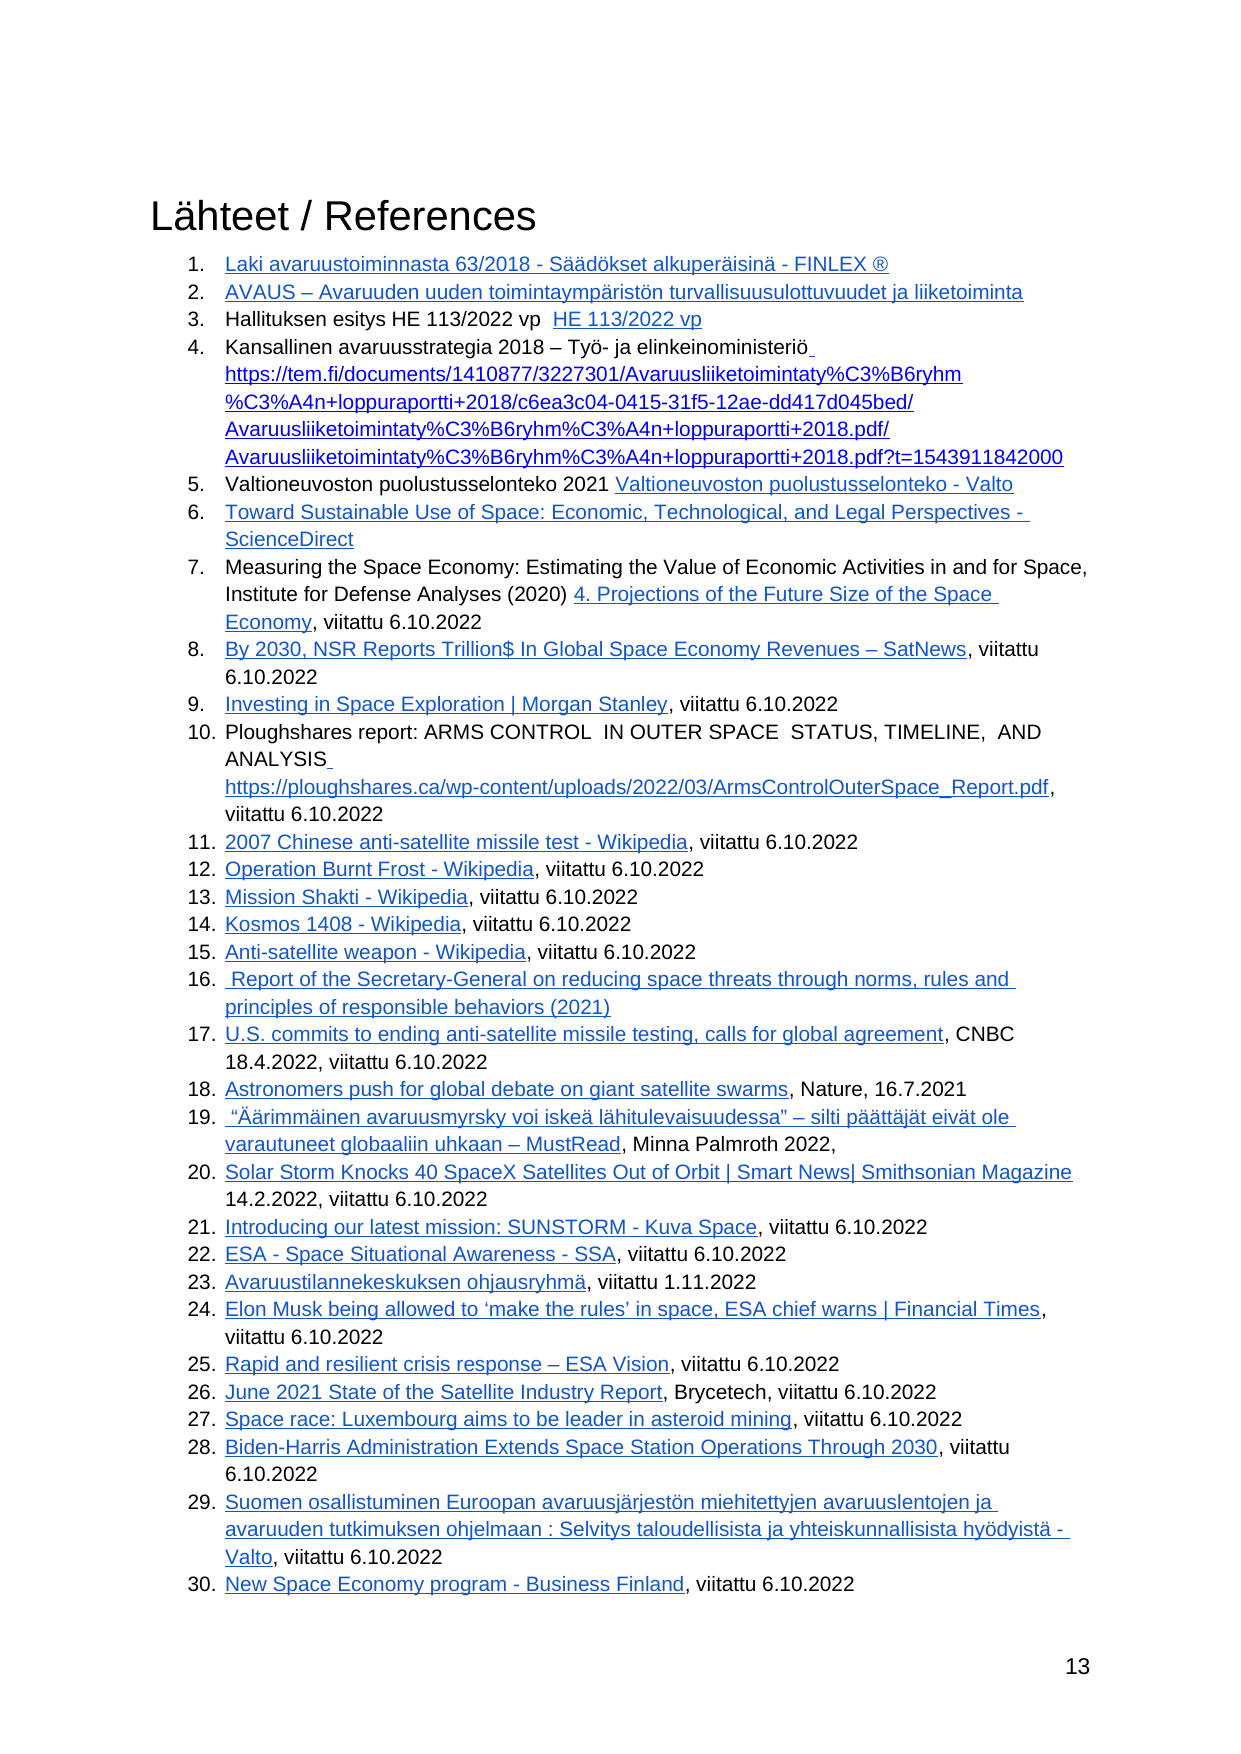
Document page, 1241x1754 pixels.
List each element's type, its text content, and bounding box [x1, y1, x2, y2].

list Report of the Secretary-General on reducing space threats through norms, rules and principles of responsible behaviors (2021) [187, 967, 1090, 1018]
list Kosmos 1408 - Wikipedia, viitattu 6.10.2022 [187, 912, 1090, 936]
list 2007 Chinese anti-satellite missile test - Wikipedia, viitattu 6.10.2022 [187, 829, 1090, 853]
list Toward Sustainable Use of Space: Economic, Technological, and Legal Perspectives - ScienceDirect [187, 499, 1090, 551]
list Avaruustilannekeskuksen ohjausryhmä, viitattu 1.11.2022 [187, 1269, 1090, 1293]
list “Äärimmäinen avaruusmyrsky voi iskeä lähitulevaisuudessa” – silti päättäjät eivät ole varautuneet globaaliin uhkaan – MustRead, Minna Palmroth 2022, [187, 1104, 1090, 1156]
list Kansallinen avaruusstrategia 2018 – Työ- ja elinkeinoministeriö https://tem.fi/documents/1410877/3227301/Avaruusliiketoimintaty%C3%B6ryhm%C3%A4n+loppuraportti+2018/c6ea3c04-0415-31f5-12ae-dd417d045bed/Avaruusliiketoimintaty%C3%B6ryhm%C3%A4n+loppuraportti+2018.pdf/Avaruusliiketoimintaty%C3%B6ryhm%C3%A4n+loppuraportti+2018.pdf?t=1543911842000 [187, 334, 1090, 468]
list Biden-Harris Administration Extends Space Station Operations Through 2030, viitattu 6.10.2022 [187, 1434, 1090, 1486]
subtitle Lähteet / References [150, 192, 1090, 239]
list U.S. commits to ending anti-satellite missile testing, calls for global agreement, CNBC 18.4.2022, viitattu 6.10.2022 [187, 1022, 1090, 1073]
list June 2021 State of the Satellite Industry Report, Brycetech, viitattu 6.10.2022 [187, 1379, 1090, 1403]
list Space race: Luxembourg aims to be leader in asteroid mining, viitattu 6.10.2022 [187, 1407, 1090, 1431]
list Introducing our latest mission: SUNSTORM - Kuva Space, viitattu 6.10.2022 [187, 1214, 1090, 1238]
list Suomen osallistuminen Euroopan avaruusjärjestön miehitettyjen avaruuslentojen ja avaruuden tutkimuksen ohjelmaan : Selvitys taloudellisista ja yhteiskunnallisista hyödyistä - Valto, viitattu 6.10.2022 [187, 1489, 1090, 1568]
list Ploughshares report: ARMS CONTROL IN OUTER SPACE STATUS, TIMELINE, AND ANALYSIS https://ploughshares.ca/wp-content/uploads/2022/03/ArmsControlOuterSpace_Report.pdf, viitattu 6.10.2022 [187, 719, 1090, 826]
list AVAUS – Avaruuden uuden toimintaympäristön turvallisuusulottuvuudet ja liiketoiminta [187, 279, 1090, 303]
list By 2030, NSR Reports Trillion$ In Global Space Economy Revenues – SatNews, viitattu 6.10.2022 [187, 637, 1090, 688]
list Laki avaruustoiminnasta 63/2018 - Säädökset alkuperäisinä - FINLEX ® [187, 252, 1090, 276]
list Solar Storm Knocks 40 SpaceX Satellites Out of Orbit | Smart News| Smithsonian Magazine 14.2.2022, viitattu 6.10.2022 [187, 1159, 1090, 1211]
list Rapid and resilient crisis response – ESA Vision, viitattu 6.10.2022 [187, 1352, 1090, 1376]
list Mission Shakti - Wikipedia, viitattu 6.10.2022 [187, 884, 1090, 908]
list New Space Economy program - Business Finland, viitattu 6.10.2022 [187, 1572, 1090, 1596]
list Astronomers push for global debate on giant satellite swarms, Nature, 16.7.2021 [187, 1077, 1090, 1101]
list Valtioneuvoston puolustusselonteko 2021 Valtioneuvoston puolustusselonteko - Valto [187, 472, 1090, 496]
list Elon Musk being allowed to ‘make the rules’ in space, ESA chief warns | Financial Times, viitattu 6.10.2022 [187, 1297, 1090, 1348]
list ESA - Space Situational Awareness - SSA, viitattu 6.10.2022 [187, 1242, 1090, 1266]
list Hallituksen esitys HE 113/2022 vp HE 113/2022 vp [187, 307, 1090, 331]
list Anti-satellite weapon - Wikipedia, viitattu 6.10.2022 [187, 939, 1090, 963]
list Measuring the Space Economy: Estimating the Value of Economic Activities in and for Space, Institute for Defense Analyses (2020) 4. Projections of the Future Size of the Space Economy, viitattu 6.10.2022 [187, 554, 1090, 633]
list Investing in Space Exploration | Morgan Stanley, viitattu 6.10.2022 [187, 692, 1090, 716]
list Operation Burnt Frost - Wikipedia, viitattu 6.10.2022 [187, 857, 1090, 881]
